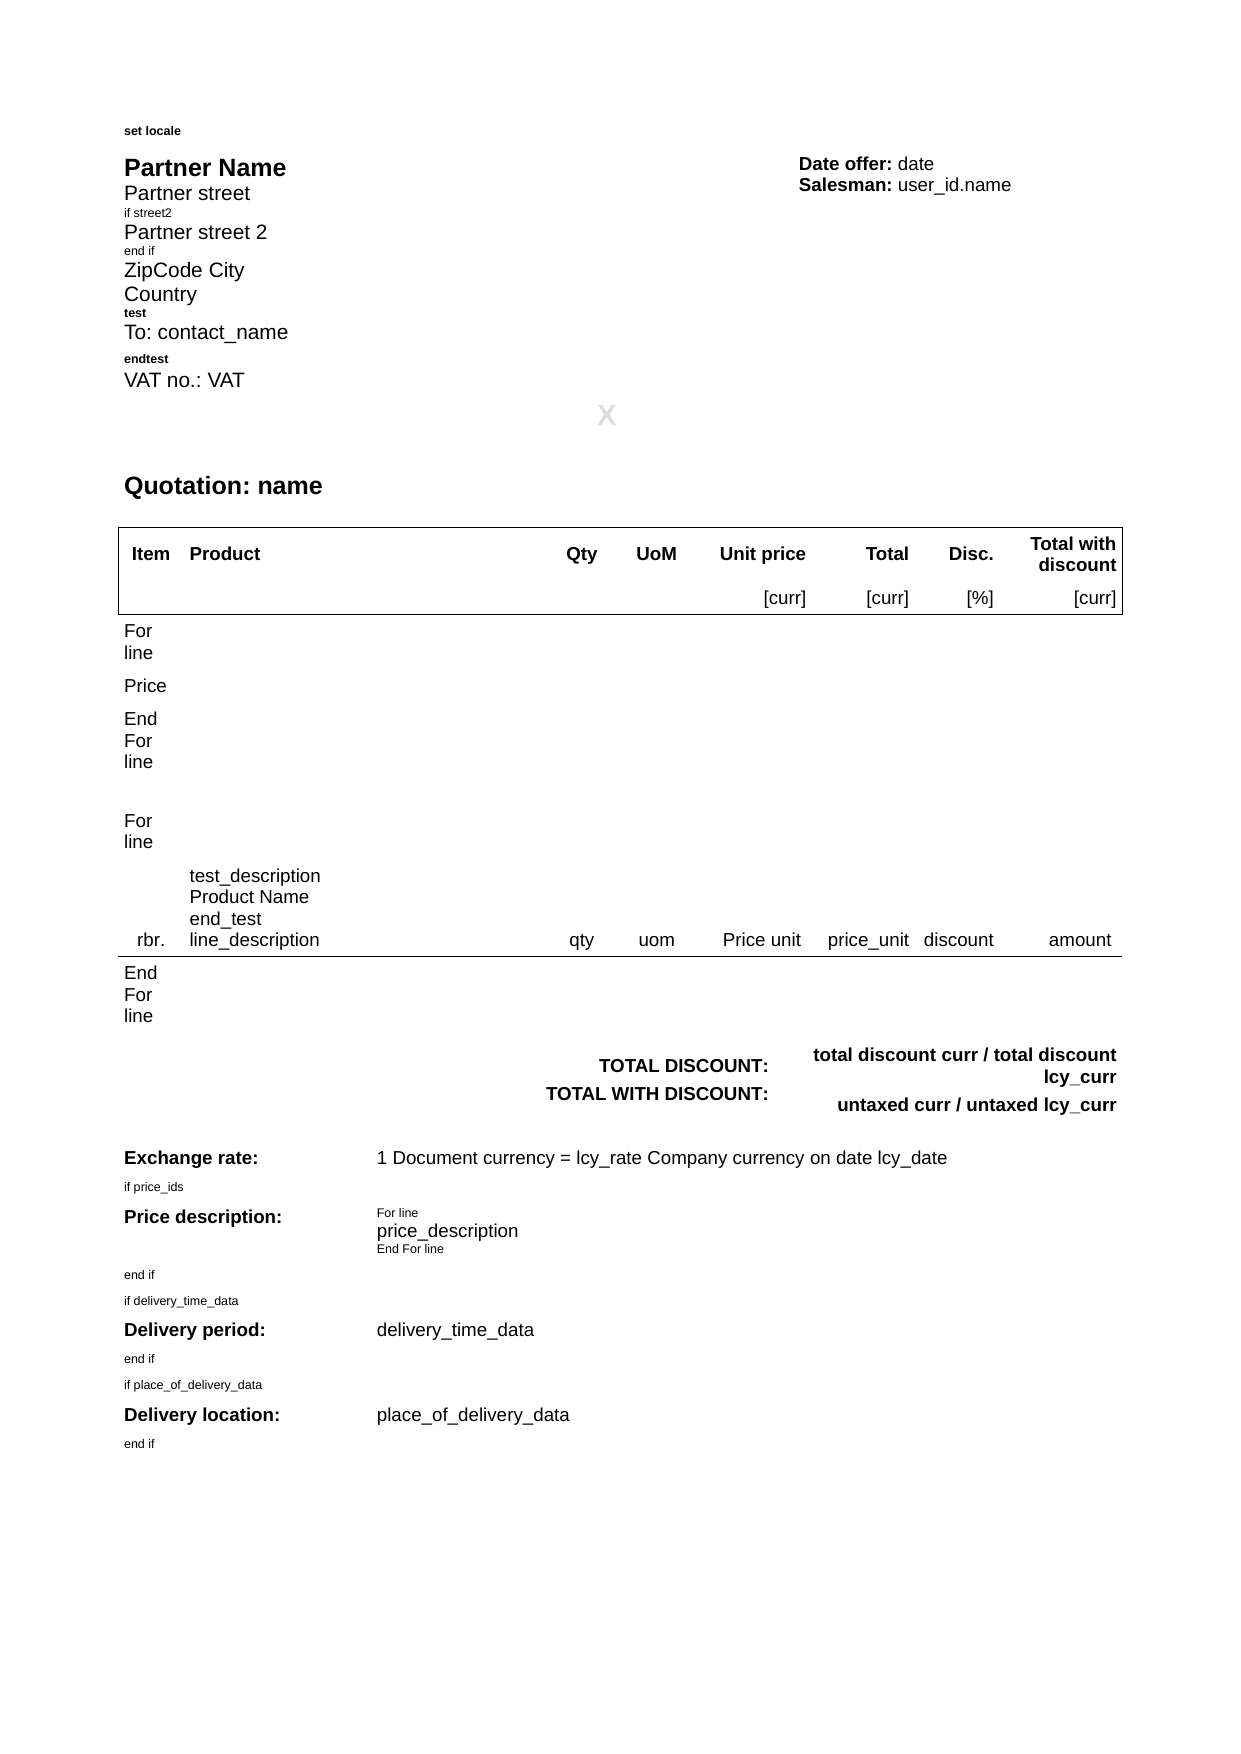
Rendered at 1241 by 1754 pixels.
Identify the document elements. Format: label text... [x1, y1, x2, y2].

table_cell [812, 702, 915, 778]
table_header if delivery_time_data [118, 1288, 1122, 1313]
table_cell [812, 615, 915, 669]
table_cell test_description Product Name end_test line_description [184, 859, 549, 956]
text X [118, 398, 1095, 431]
table_cell [%] [915, 581, 999, 614]
table_cell [915, 804, 999, 859]
table_cell delivery_time_data [371, 1313, 1122, 1346]
table_cell For line price_description End For line [371, 1200, 1122, 1262]
table_cell if price_ids [118, 1174, 1122, 1200]
table_cell Price description: [118, 1200, 371, 1262]
table_cell [614, 957, 699, 1033]
table_header UoM [614, 528, 699, 581]
table_cell Price [118, 669, 1122, 702]
table_cell [614, 804, 699, 859]
table_cell Date offer: date Salesman: user_id.name [793, 147, 1122, 398]
table_cell [999, 804, 1122, 859]
table_cell [999, 615, 1122, 669]
table_header Total [812, 528, 915, 581]
table_cell amount [999, 859, 1122, 956]
table_cell [549, 702, 614, 778]
table_header set locale [118, 118, 1122, 147]
table_cell rbr. [118, 859, 184, 956]
table_header Total with discount [999, 528, 1122, 581]
table_cell end if [118, 1431, 1122, 1457]
table_cell [118, 778, 1122, 804]
table_cell [184, 581, 549, 614]
table_cell TOTAL DISCOUNT: TOTAL WITH DISCOUNT: [118, 1033, 774, 1127]
table_cell [614, 581, 699, 614]
table_header Disc. [915, 528, 999, 581]
table_cell [915, 702, 999, 778]
table_cell [184, 804, 549, 859]
table_cell Delivery period: [118, 1313, 371, 1346]
table_cell Delivery location: [118, 1398, 371, 1431]
table_cell Partner Name Partner street if street2 Partner street 2 end if ZipCode City Country test To: contact_name endtest VAT no.: VAT [118, 147, 793, 398]
table_cell [184, 702, 549, 778]
table_header Quotation: name [118, 465, 1122, 505]
table_cell [184, 615, 549, 669]
table_cell [549, 804, 614, 859]
table_cell end if [118, 1346, 1122, 1372]
table_cell [549, 581, 614, 614]
table_cell [614, 702, 699, 778]
table_cell For line [118, 615, 184, 669]
table_cell [999, 702, 1122, 778]
table_cell qty [549, 859, 614, 956]
table_cell [curr] [812, 581, 915, 614]
table_header Unit price [699, 528, 812, 581]
table_cell [699, 957, 812, 1033]
table_cell [184, 957, 549, 1033]
table_cell [699, 615, 812, 669]
table_cell total discount curr / total discount lcy_curr untaxed curr / untaxed lcy_curr [774, 1033, 1122, 1127]
table_cell uom [614, 859, 699, 956]
table_header Product [184, 528, 549, 581]
table_header Item [119, 528, 184, 581]
table_cell [999, 957, 1122, 1033]
table_cell Price unit [699, 859, 812, 956]
table_cell place_of_delivery_data [371, 1398, 1122, 1431]
table_cell [915, 615, 999, 669]
table_cell [549, 957, 614, 1033]
table_header Exchange rate: [118, 1141, 371, 1174]
table_header 1 Document currency = lcy_rate Company currency on date lcy_date [371, 1141, 1122, 1174]
table_cell [119, 581, 184, 614]
table_cell [curr] [699, 581, 812, 614]
table_cell [699, 702, 812, 778]
table_cell [915, 957, 999, 1033]
table_cell [812, 957, 915, 1033]
table_cell discount [915, 859, 999, 956]
table_cell [curr] [999, 581, 1122, 614]
table_cell End For line [118, 702, 184, 778]
table_cell For line [118, 804, 184, 859]
table_cell price_unit [812, 859, 915, 956]
table_cell [699, 804, 812, 859]
table_cell [549, 615, 614, 669]
table_cell [614, 615, 699, 669]
table_cell [812, 804, 915, 859]
table_cell if place_of_delivery_data [118, 1372, 1122, 1398]
table_cell End For line [118, 957, 184, 1033]
table_cell end if [118, 1262, 1122, 1287]
table_header Qty [549, 528, 614, 581]
